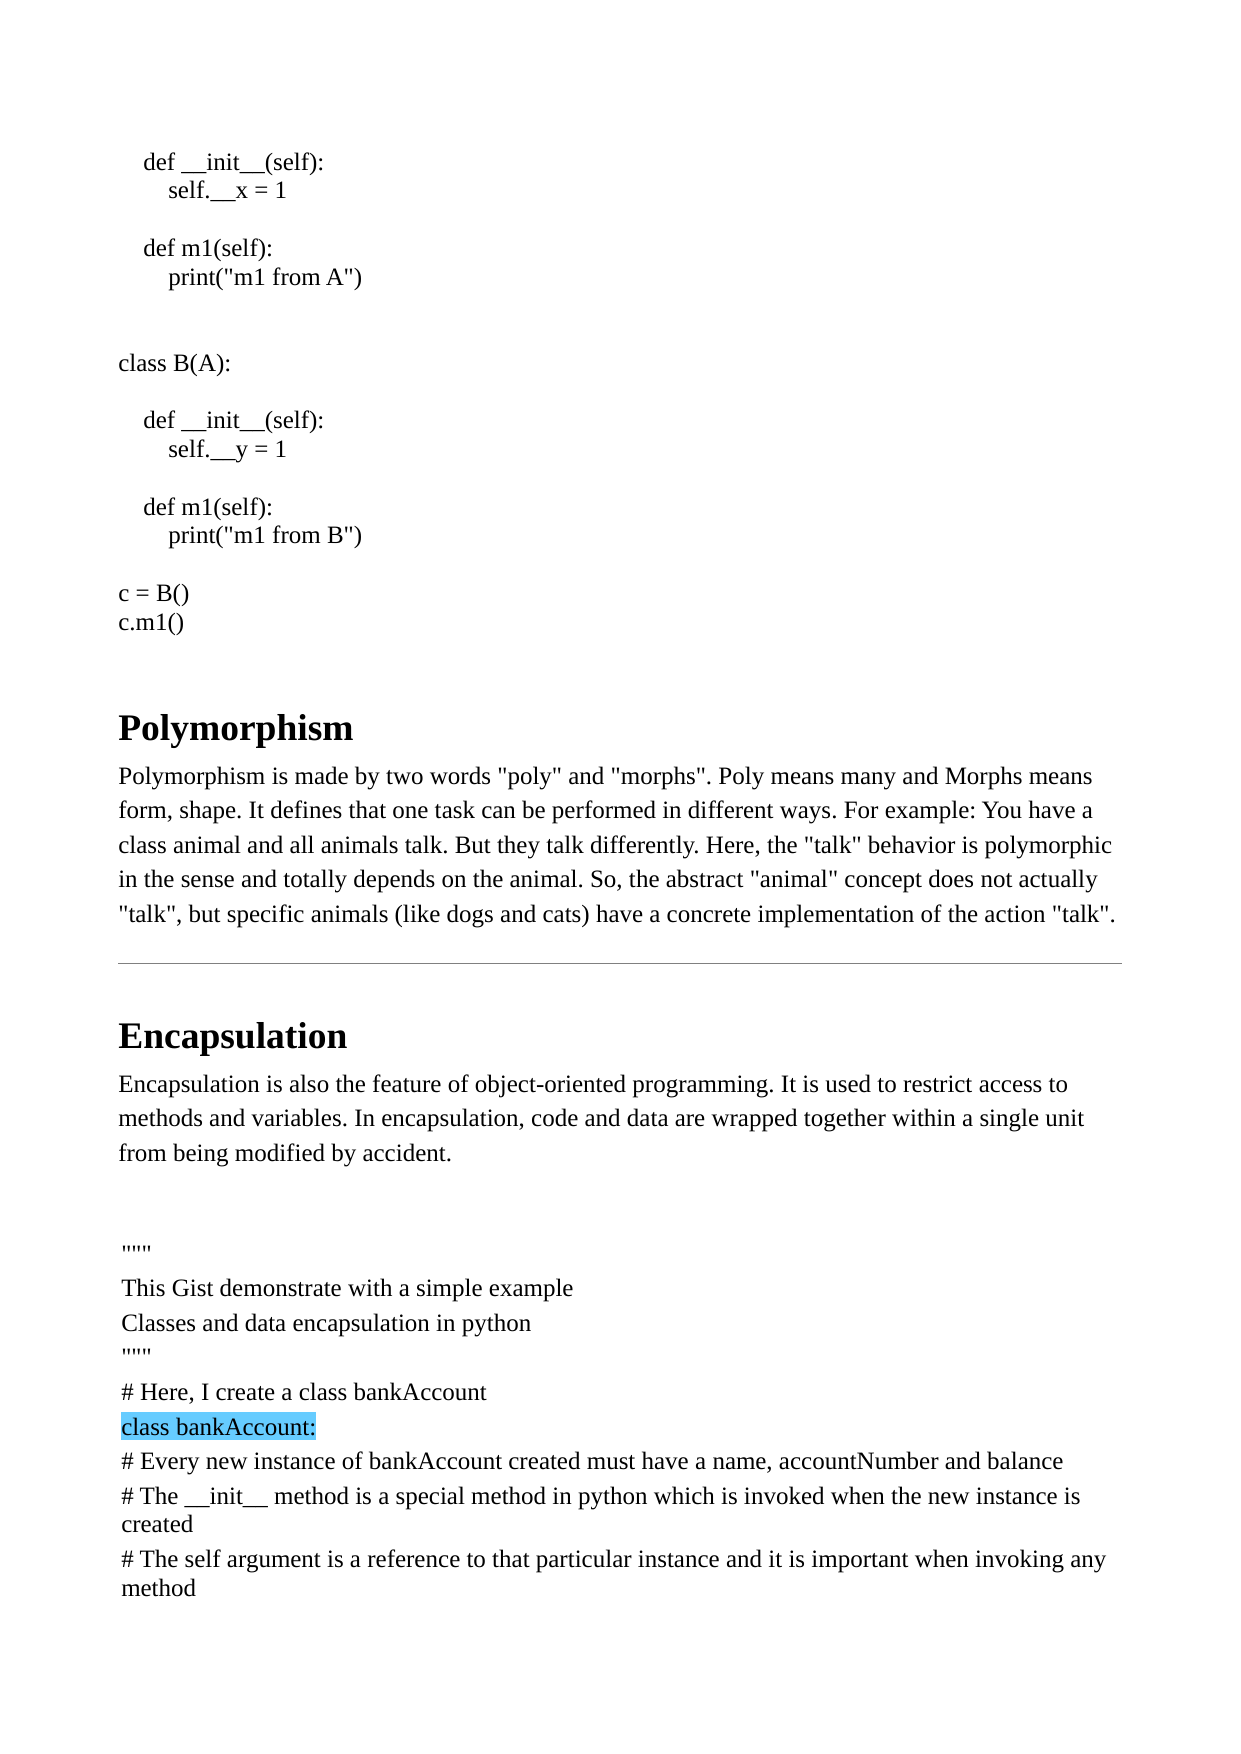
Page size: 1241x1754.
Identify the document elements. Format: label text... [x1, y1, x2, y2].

table_header Classes and data encapsulation in python [118, 1305, 544, 1339]
table_header # Here, I create a class bankAccount [118, 1374, 499, 1409]
text def m1(self): [118, 233, 1122, 262]
text print("m1 from A") [118, 262, 1122, 291]
text c.m1() [118, 607, 1122, 636]
text Encapsulation is also the feature of object-oriented programming. It is used to restrict access to methods and variables. In encapsulation, code and data are wrapped together within a single unit from being modified by accident. [118, 1069, 1122, 1166]
text class B(A): [118, 348, 1122, 377]
table_header # The self argument is a reference to that particular instance and it is important when invoking any method [118, 1541, 1122, 1604]
table_header """ [118, 1236, 168, 1270]
text c = B() [118, 578, 1122, 607]
text def m1(self): [118, 492, 1122, 521]
subtitle Polymorphism [118, 706, 1122, 749]
table_header # Every new instance of bankAccount created must have a name, accountNumber and balance [118, 1443, 1075, 1478]
table_header # The __init__ method is a special method in python which is invoked when the new instance is created [118, 1478, 1122, 1541]
text def __init__(self): [118, 147, 1122, 176]
text self.__y = 1 [118, 434, 1122, 463]
table_header This Gist demonstrate with a simple example [118, 1270, 586, 1305]
table_header class bankAccount: [118, 1409, 329, 1443]
table_header """ [118, 1340, 168, 1374]
text self.__x = 1 [118, 176, 1122, 204]
text def __init__(self): [118, 406, 1122, 434]
text print("m1 from B") [118, 521, 1122, 549]
text Polymorphism is made by two words "poly" and "morphs". Poly means many and Morphs means form, shape. It defines that one task can be performed in different ways. For example: You have a class animal and all animals talk. But they talk differently. Here, the "talk" behavior is polymorphic in the sense and totally depends on the animal. So, the abstract "animal" concept does not actually "talk", but specific animals (like dogs and cats) have a concrete implementation of the action "talk". [118, 761, 1122, 928]
subtitle Encapsulation [118, 1013, 1122, 1056]
